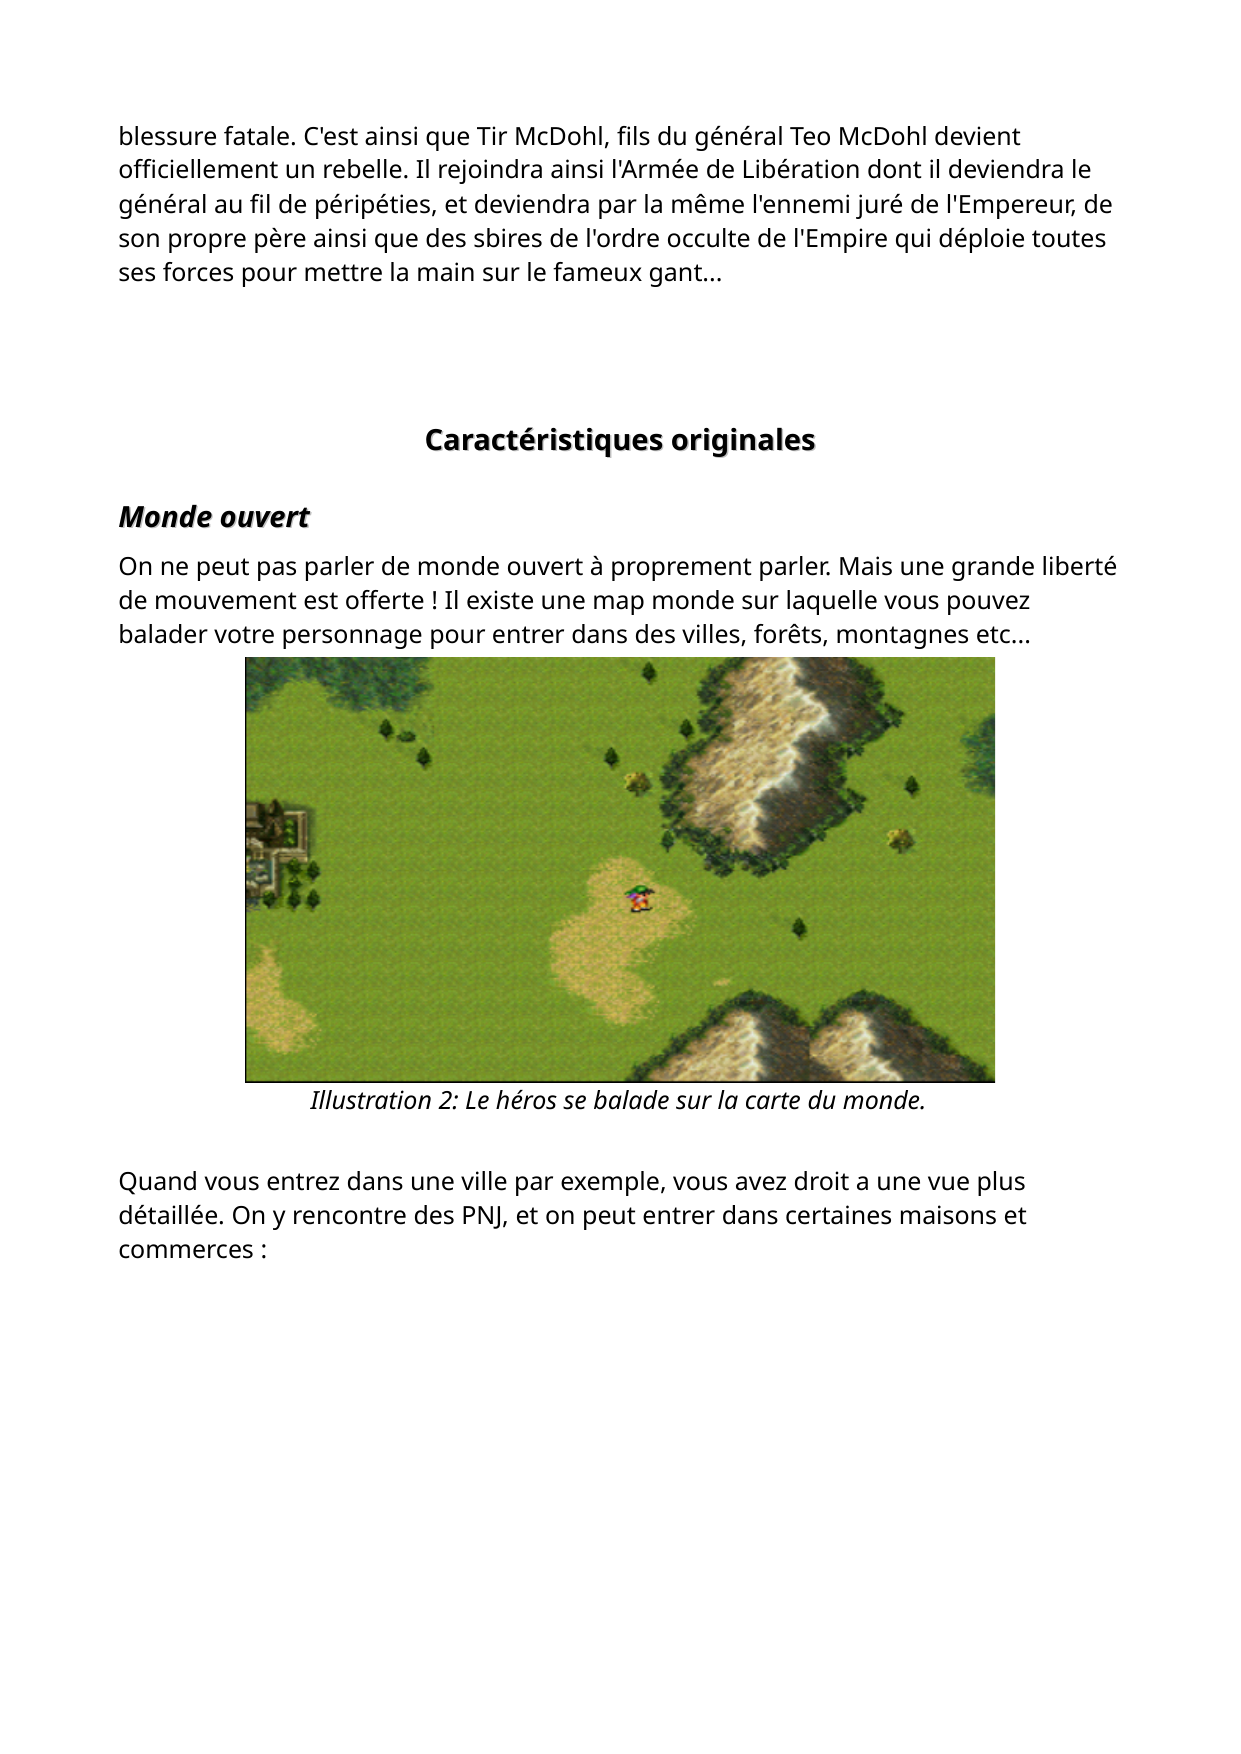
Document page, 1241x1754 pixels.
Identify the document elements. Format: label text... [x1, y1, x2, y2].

text Illustration 2: Le héros se balade sur la carte du monde. [245, 1083, 995, 1117]
subtitle Monde ouvert [118, 496, 1122, 536]
text Quand vous entrez dans une ville par exemple, vous avez droit a une vue plus détaillée. On y rencontre des PNJ, et on peut entrer dans certaines maisons et commerces : [118, 1163, 1122, 1266]
subtitle Caractéristiques originales [118, 419, 1122, 459]
text On ne peut pas parler de monde ouvert à proprement parler. Mais une grande liberté de mouvement est offerte ! Il existe une map monde sur laquelle vous pouvez balader votre personnage pour entrer dans des villes, forêts, montagnes etc... [118, 548, 1122, 651]
text blessure fatale. C'est ainsi que Tir McDohl, fils du général Teo McDohl devient officiellement un rebelle. Il rejoindra ainsi l'Armée de Libération dont il deviendra le général au fil de péripéties, et deviendra par la même l'ennemi juré de l'Empereur, de son propre père ainsi que des sbires de l'ordre occulte de l'Empire qui déploie toutes ses forces pour mettre la main sur le fameux gant... [118, 118, 1122, 288]
picture [245, 657, 995, 1083]
